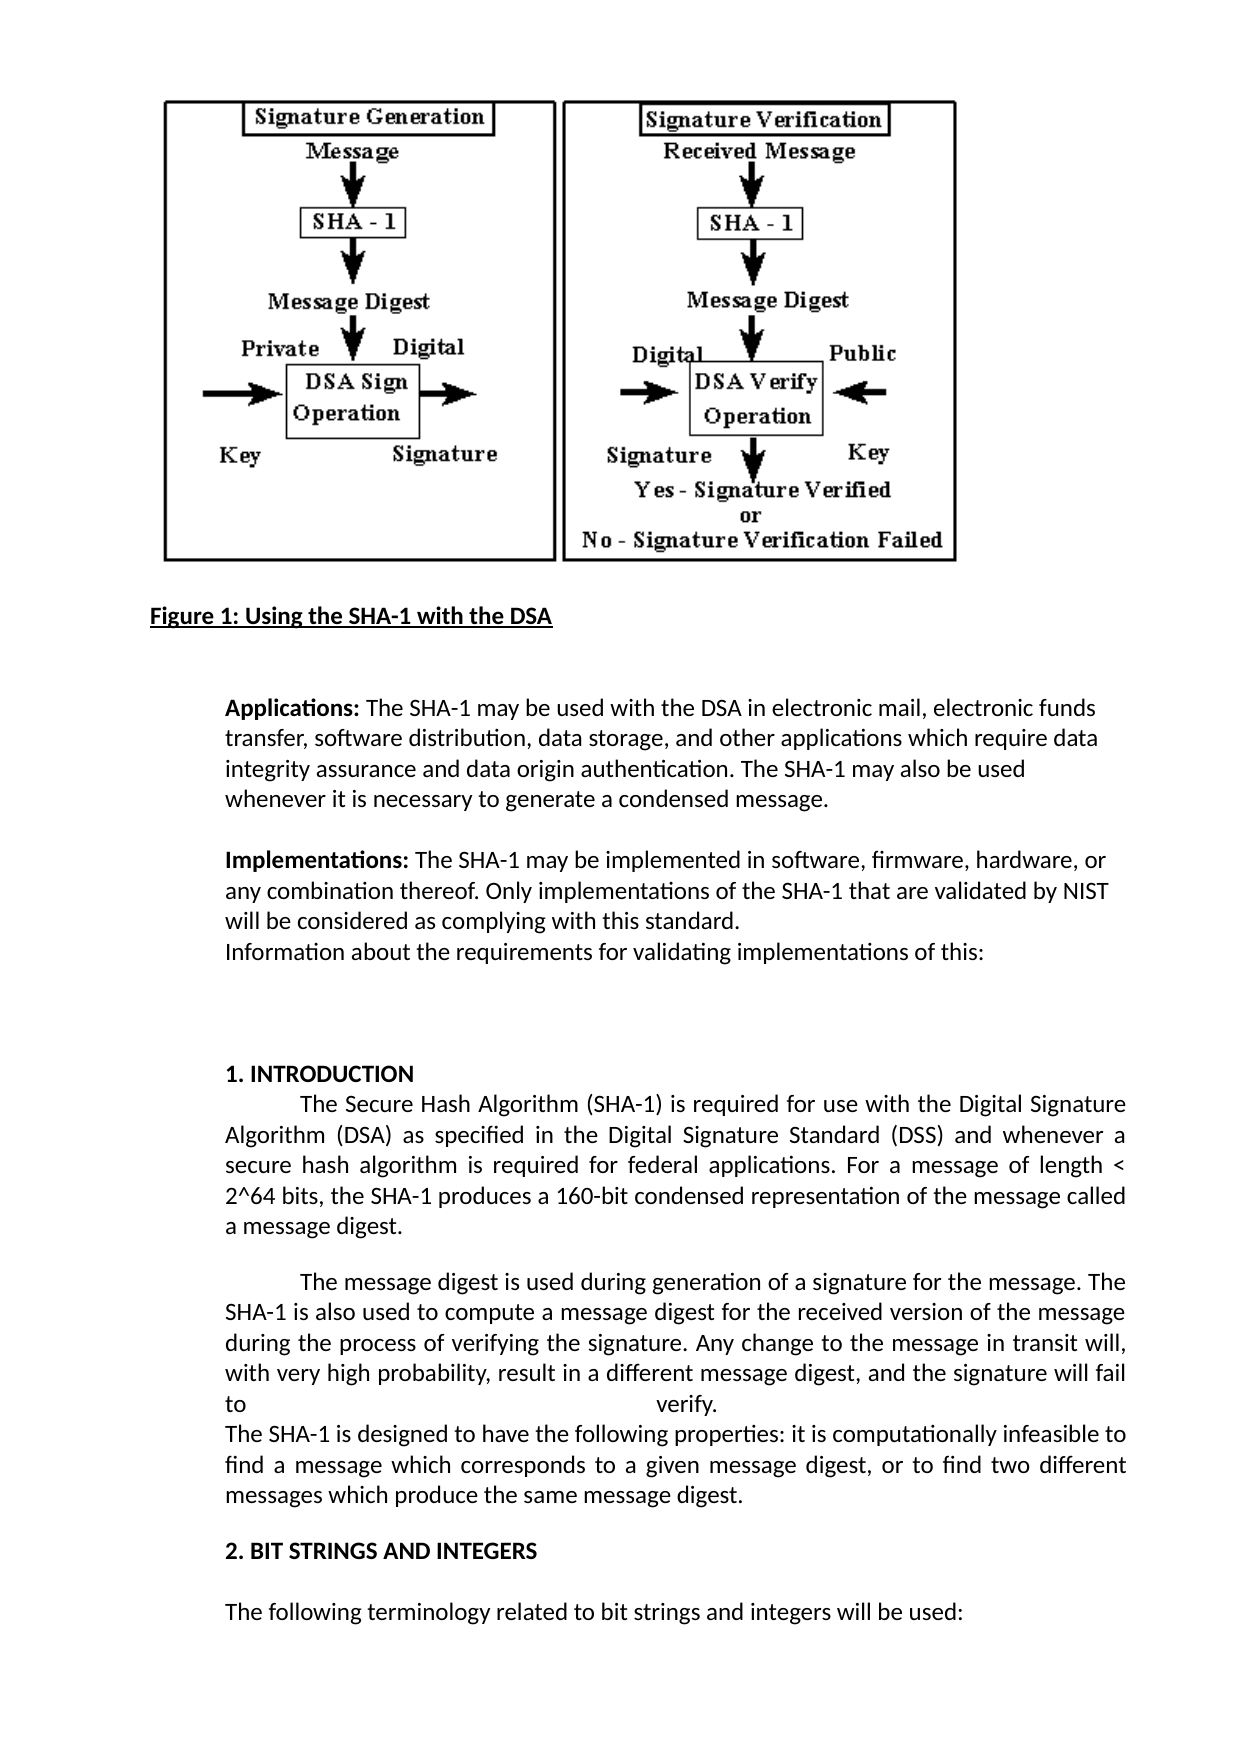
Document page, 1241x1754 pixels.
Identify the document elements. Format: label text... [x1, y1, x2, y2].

text The Secure Hash Algorithm (SHA-1) is required for use with the Digital Signature Algorithm (DSA) as specified in the Digital Signature Standard (DSS) and whenever a secure hash algorithm is required for federal applications. For a message of length < 2^64 bits, the SHA-1 produces a 160-bit condensed representation of the message called a message digest. [225, 1088, 1128, 1241]
text Applications: The SHA-1 may be used with the DSA in electronic mail, electronic funds transfer, software distribution, data storage, and other applications which require data integrity assurance and data origin authentication. The SHA-1 may also be used whenever it is necessary to generate a condensed message. [225, 692, 1128, 814]
text The following terminology related to bit strings and integers will be used: [225, 1566, 1128, 1627]
text The message digest is used during generation of a signature for the message. The SHA-1 is also used to compute a message digest for the received version of the message during the process of verifying the signature. Any change to the message in transit will, with very high probability, result in a different message digest, and the signature will fail to verify. The SHA-1 is designed to have the following properties: it is computationally infeasible to find a message which corresponds to a given message digest, or to find two different messages which produce the same message digest. [225, 1266, 1128, 1510]
text Implementations: The SHA-1 may be implemented in software, firmware, hardware, or any combination thereof. Only implementations of the SHA-1 that are validated by NIST will be considered as complying with this standard. [225, 814, 1128, 936]
text 1. INTRODUCTION [225, 1058, 1128, 1088]
text Information about the requirements for validating implementations of this: [225, 936, 1128, 966]
text 2. BIT STRINGS AND INTEGERS [225, 1535, 1128, 1566]
text Figure 1: Using the SHA-1 with the DSA [150, 75, 1128, 631]
